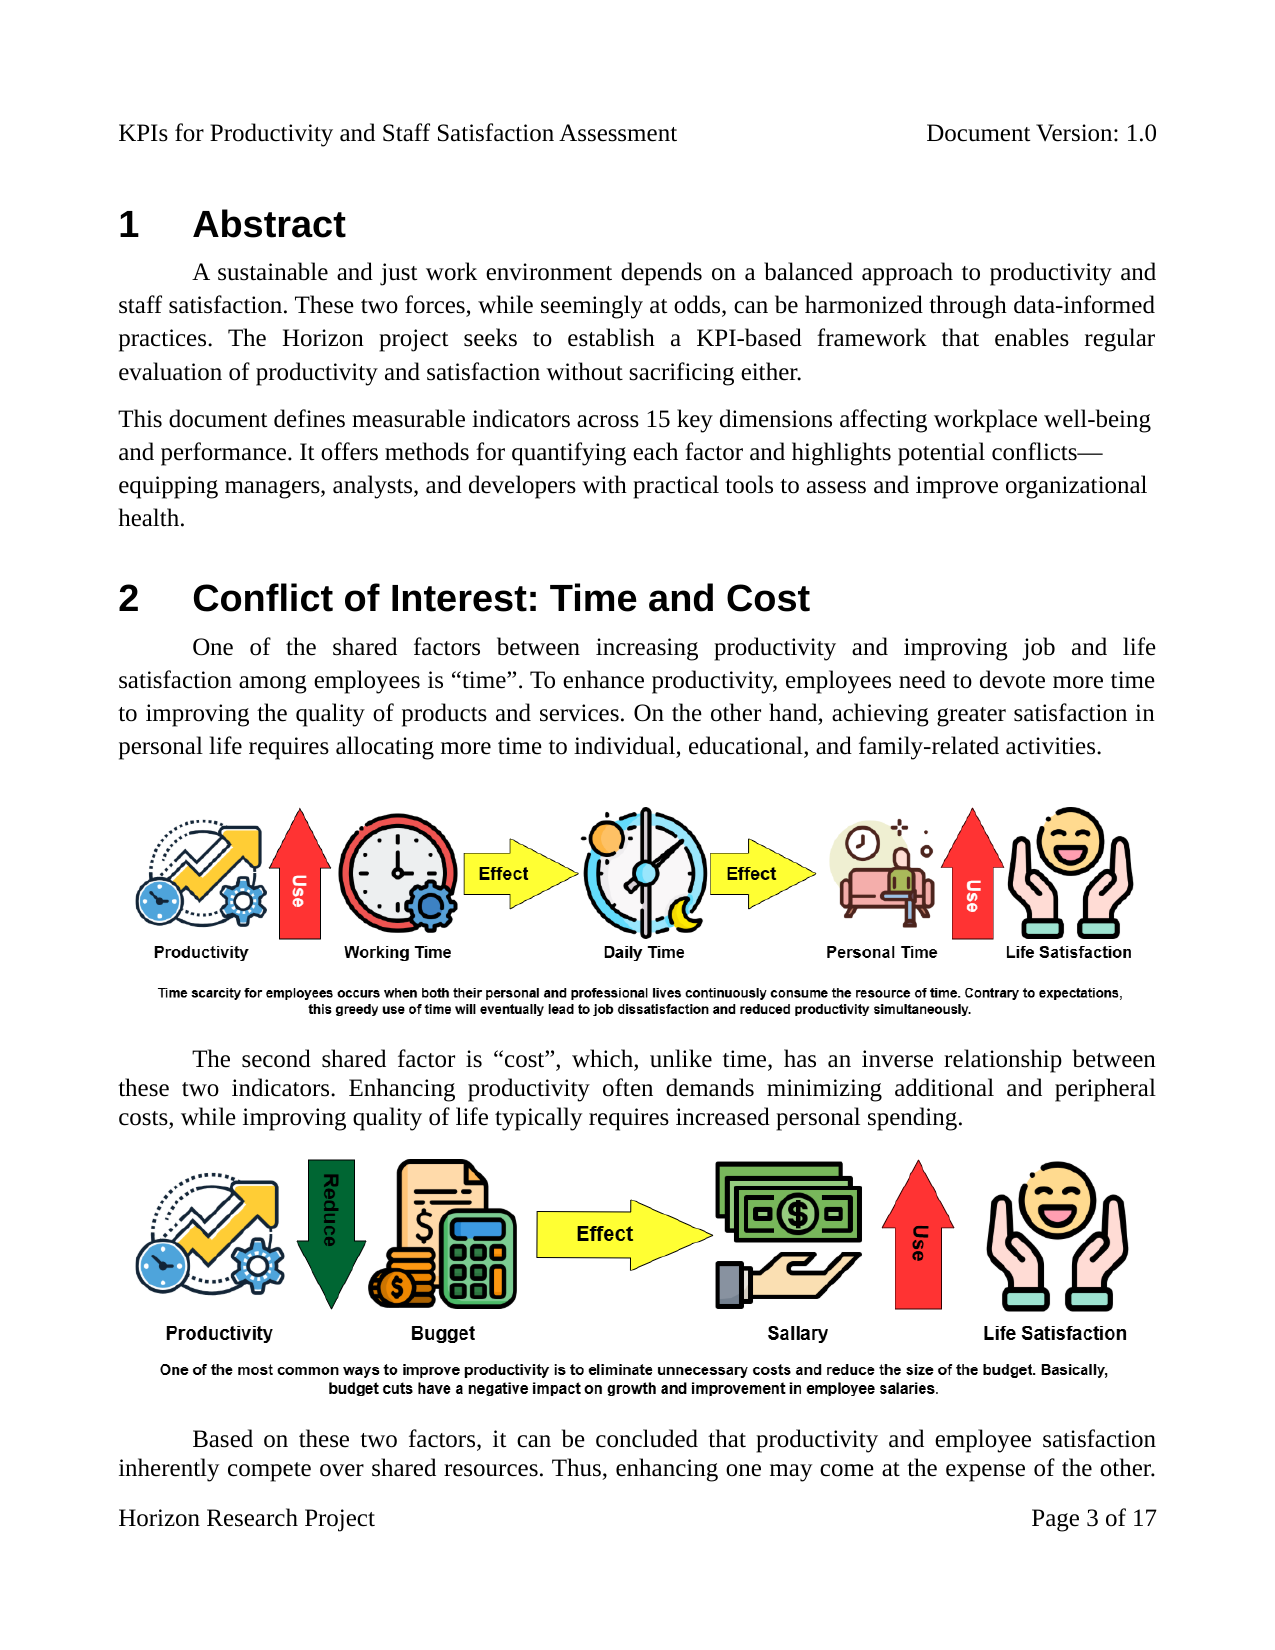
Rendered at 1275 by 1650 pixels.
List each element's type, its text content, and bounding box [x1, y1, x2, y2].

text A sustainable and just work environment depends on a balanced approach to productivity and staff satisfaction. These two forces, while seemingly at odds, can be harmonized through data-informed practices. The Horizon project seeks to establish a KPI-based framework that enables regular evaluation of productivity and satisfaction without sacrificing either. [118, 257, 1157, 385]
text Based on these two factors, it can be concluded that productivity and employee satisfaction inherently compete over shared resources. Thus, enhancing one may come at the expense of the other. [118, 1424, 1157, 1482]
picture [135, 807, 1140, 1016]
text This document defines measurable indicators across 15 key dimensions affecting workplace well-being and performance. It offers methods for quantifying each factor and highlights potential conflicts—equipping managers, analysts, and developers with practical tools to assess and improve organizational health. [118, 404, 1157, 532]
text The second shared factor is “cost”, which, unlike time, has an inverse relationship between these two indicators. Enhancing productivity often demands minimizing additional and peripheral costs, while improving quality of life typically requires increased personal spending. [118, 1044, 1157, 1131]
subtitle Abstract [118, 201, 1157, 245]
picture [135, 1159, 1140, 1396]
text One of the shared factors between increasing productivity and improving job and life satisfaction among employees is “time”. To enhance productivity, employees need to devote more time to improving the quality of products and services. On the other hand, achieving greater satisfaction in personal life requires allocating more time to individual, educational, and family-related activities. [118, 632, 1157, 760]
subtitle Conflict of Interest: Time and Cost [118, 576, 1157, 619]
